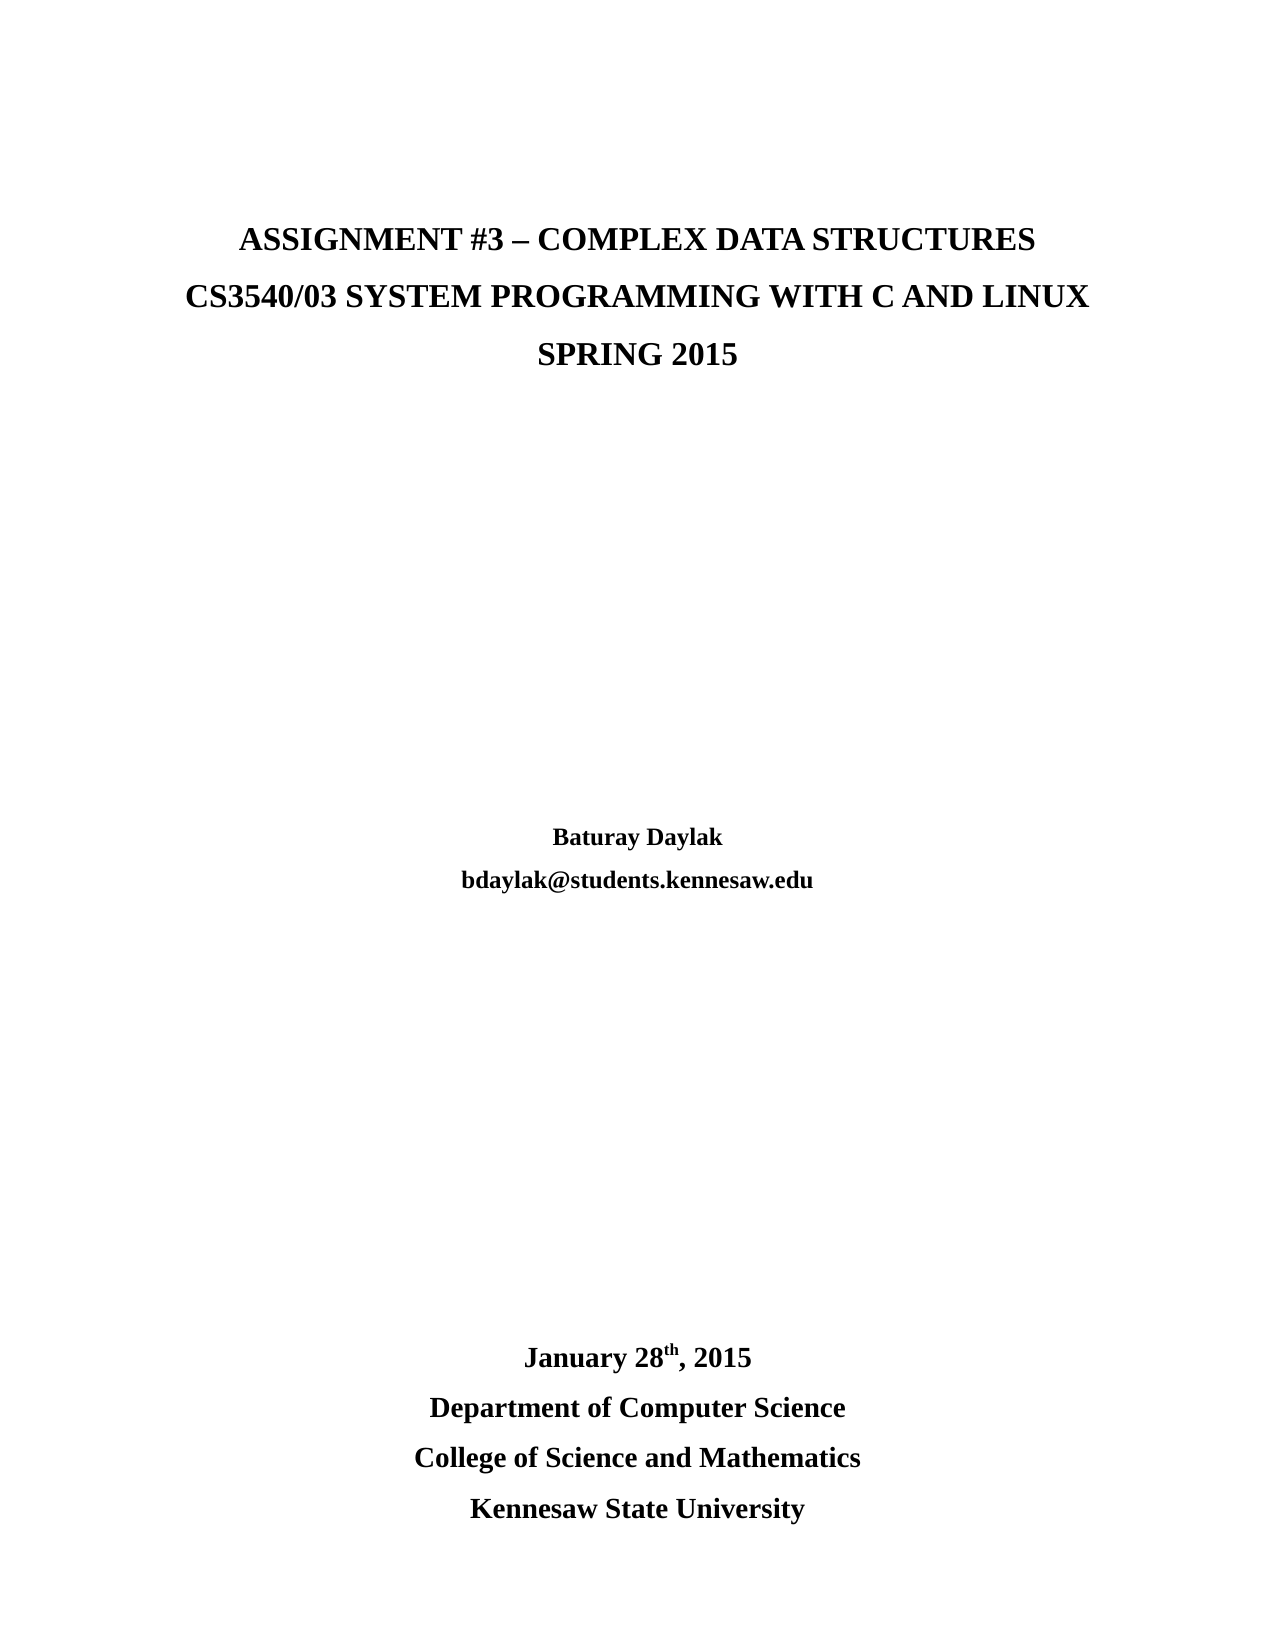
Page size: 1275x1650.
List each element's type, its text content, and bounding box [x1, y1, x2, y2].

text Department of Computer Science [118, 1390, 1157, 1424]
text Baturay Daylak [118, 822, 1157, 851]
text bdaylak@students.kennesaw.edu [118, 866, 1157, 894]
text Kennesaw State University [118, 1491, 1157, 1524]
text SPRING 2015 [118, 334, 1157, 372]
text CS3540/03 SYSTEM PROGRAMMING WITH C AND LINUX [118, 276, 1157, 314]
text ASSIGNMENT #3 – COMPLEX DATA STRUCTURES [118, 219, 1157, 257]
text January 28th, 2015 [118, 1340, 1157, 1373]
text College of Science and Mathematics [118, 1441, 1157, 1474]
